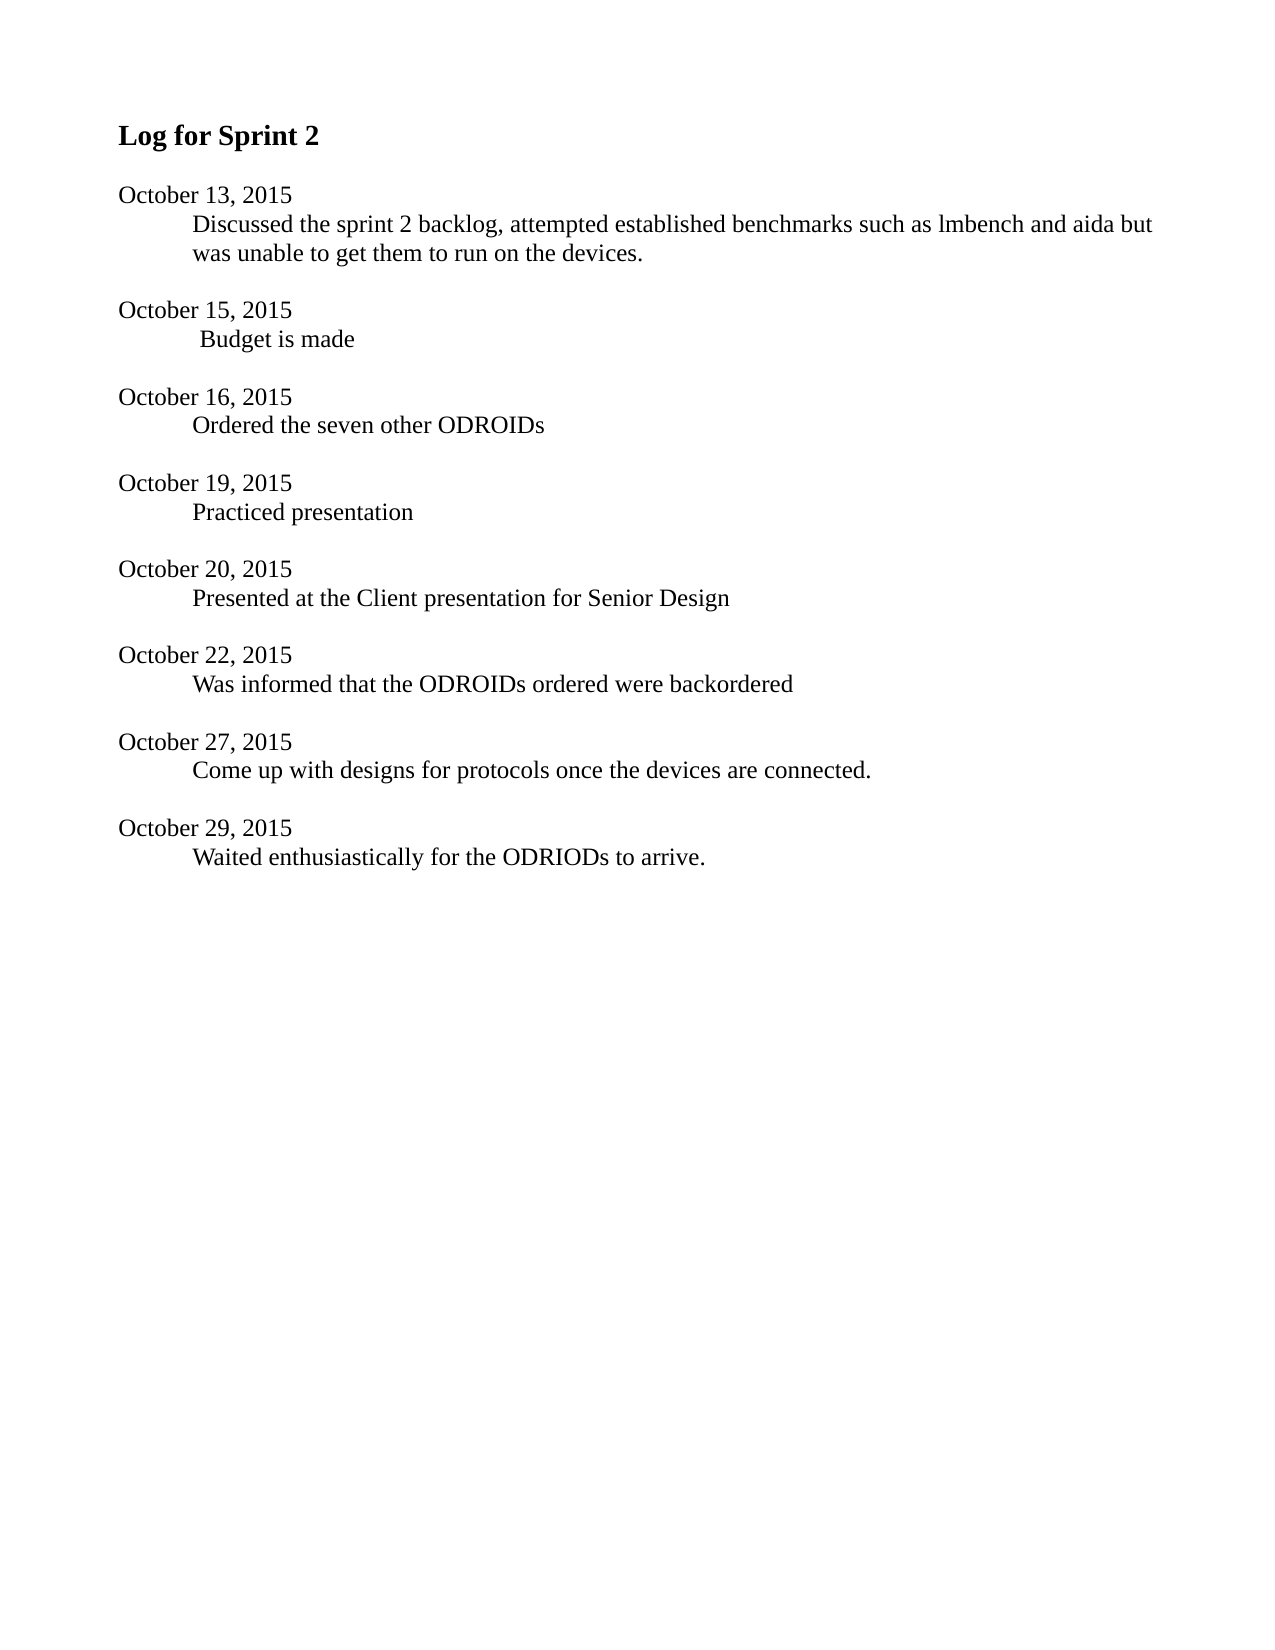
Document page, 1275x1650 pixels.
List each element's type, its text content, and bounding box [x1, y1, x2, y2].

text Ordered the seven other ODROIDs [118, 410, 1157, 439]
text Presented at the Client presentation for Senior Design [118, 583, 1157, 612]
text October 15, 2015 [118, 295, 1157, 324]
text Waited enthusiastically for the ODRIODs to arrive. [118, 842, 1157, 870]
text October 13, 2015 [118, 180, 1157, 209]
text Was informed that the ODROIDs ordered were backordered [118, 669, 1157, 698]
text October 20, 2015 [118, 554, 1157, 583]
text October 16, 2015 [118, 382, 1157, 410]
text was unable to get them to run on the devices. [118, 238, 1157, 267]
text Log for Sprint 2 [118, 118, 1157, 152]
text Discussed the sprint 2 backlog, attempted established benchmarks such as lmbench and aida but [118, 209, 1157, 238]
text October 22, 2015 [118, 640, 1157, 669]
text October 19, 2015 [118, 468, 1157, 497]
text Come up with designs for protocols once the devices are connected. [118, 755, 1157, 784]
text Practiced presentation [118, 497, 1157, 525]
text Budget is made [118, 324, 1157, 353]
text October 27, 2015 [118, 727, 1157, 755]
text October 29, 2015 [118, 813, 1157, 842]
